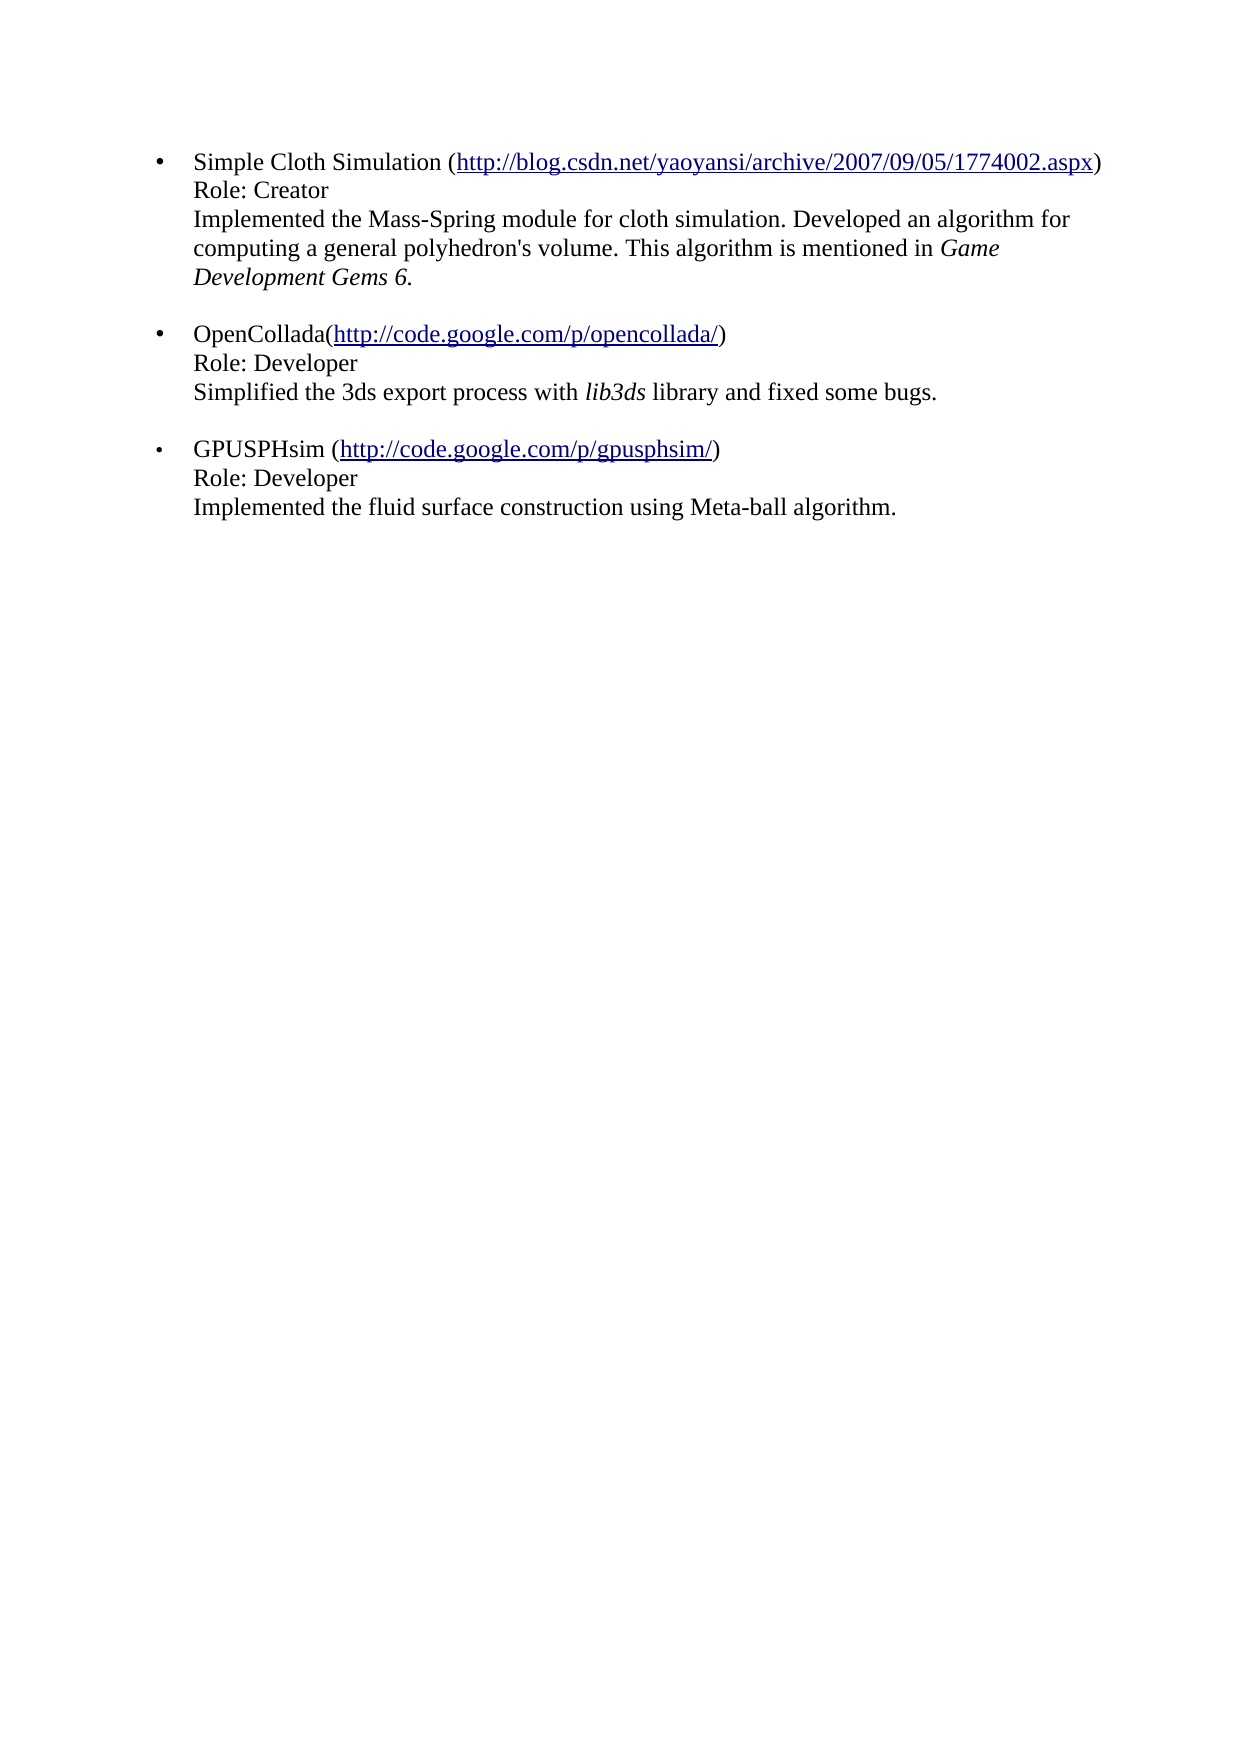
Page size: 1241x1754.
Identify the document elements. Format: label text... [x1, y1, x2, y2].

list Role: Creator [156, 176, 1122, 204]
list Role: Developer [156, 348, 1122, 377]
list Simplified the 3ds export process with lib3ds library and fixed some bugs. [156, 377, 1122, 406]
list OpenCollada(http://code.google.com/p/opencollada/) [156, 319, 1122, 348]
list Role: Developer [156, 463, 1122, 492]
list Implemented the fluid surface construction using Meta-ball algorithm. [156, 492, 1122, 521]
list GPUSPHsim (http://code.google.com/p/gpusphsim/) [156, 434, 1122, 463]
list Implemented the Mass-Spring module for cloth simulation. Developed an algorithm for computing a general polyhedron's volume. This algorithm is mentioned in Game Development Gems 6. [156, 204, 1122, 291]
list Simple Cloth Simulation (http://blog.csdn.net/yaoyansi/archive/2007/09/05/1774002.aspx) [156, 147, 1122, 176]
